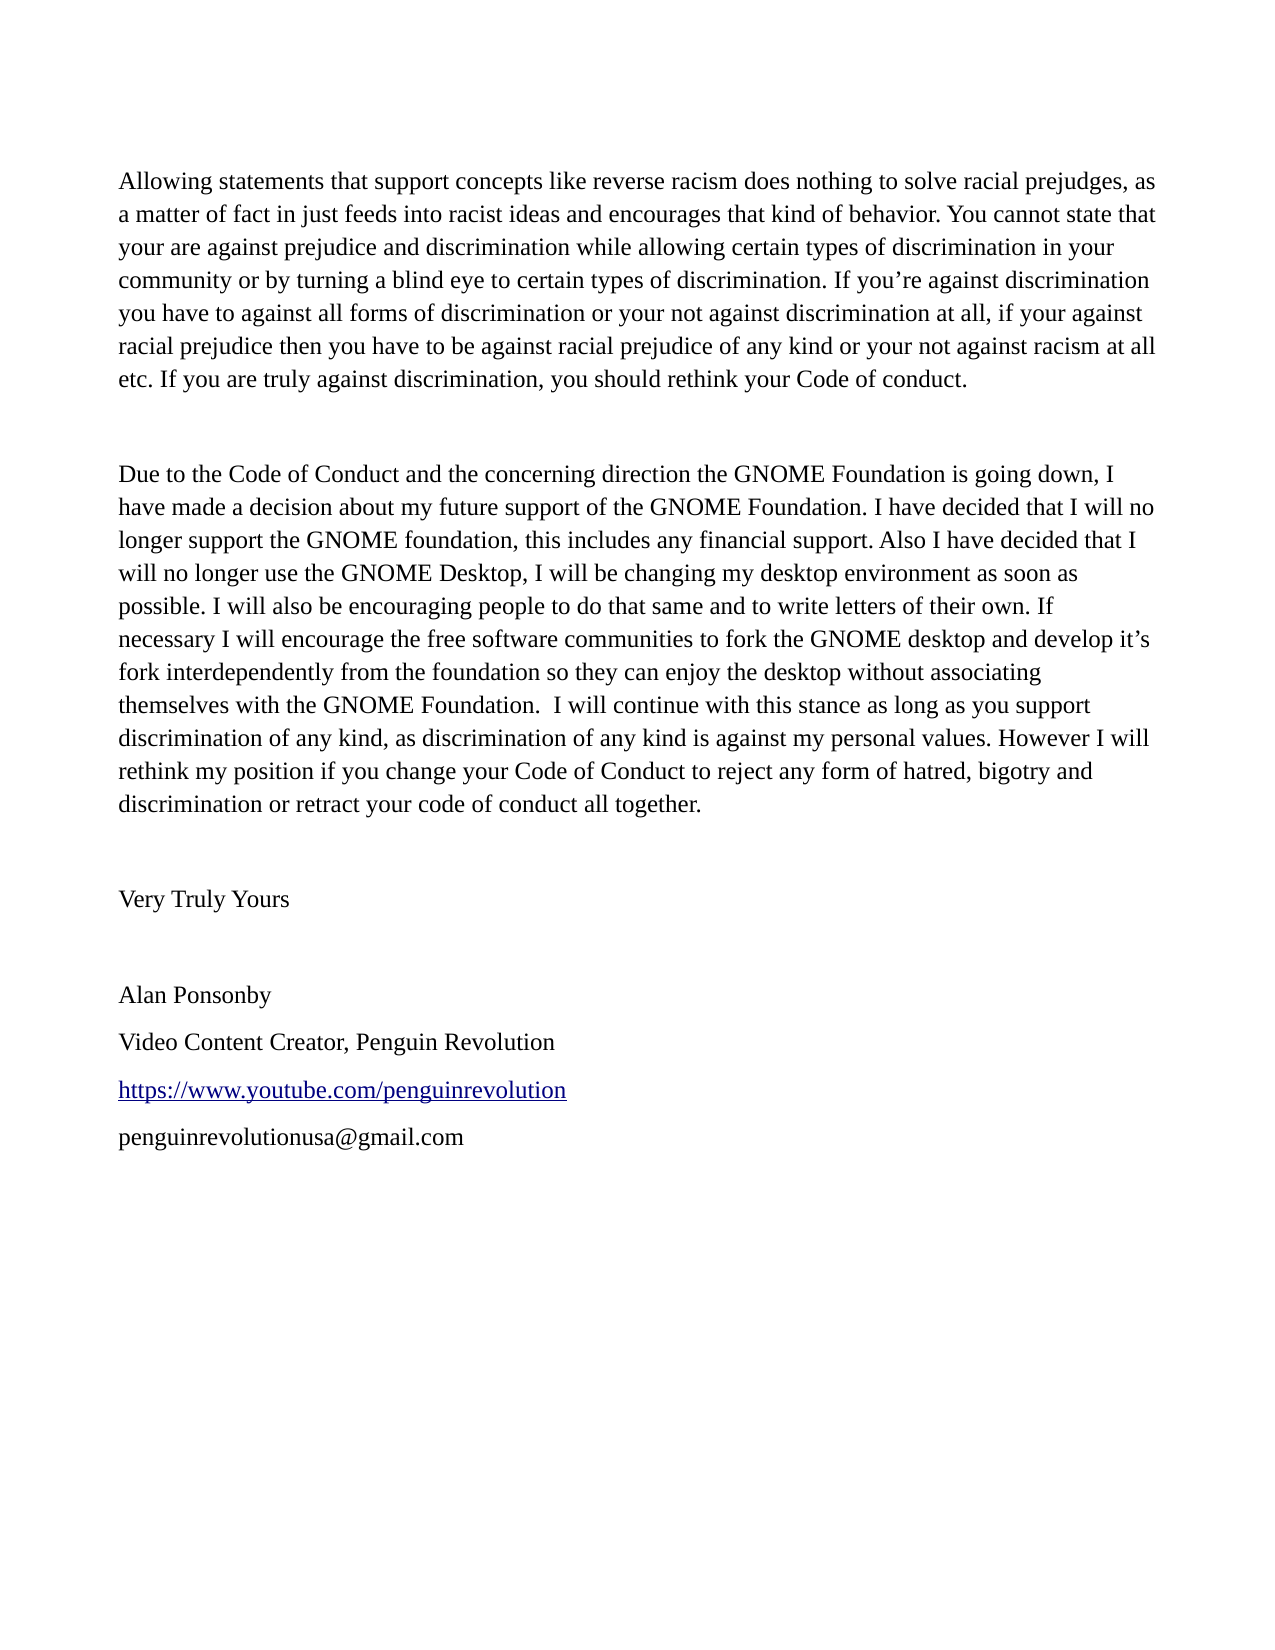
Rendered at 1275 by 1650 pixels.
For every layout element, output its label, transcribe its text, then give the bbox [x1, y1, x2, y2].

text penguinrevolutionusa@gmail.com [118, 1122, 1157, 1151]
text Allowing statements that support concepts like reverse racism does nothing to solve racial prejudges, as a matter of fact in just feeds into racist ideas and encourages that kind of behavior. You cannot state that your are against prejudice and discrimination while allowing certain types of discrimination in your community or by turning a blind eye to certain types of discrimination. If you’re against discrimination you have to against all forms of discrimination or your not against discrimination at all, if your against racial prejudice then you have to be against racial prejudice of any kind or your not against racism at all etc. If you are truly against discrimination, you should rethink your Code of conduct. [118, 166, 1157, 393]
text https://www.youtube.com/penguinrevolution [118, 1075, 1157, 1104]
text Due to the Code of Conduct and the concerning direction the GNOME Foundation is going down, I have made a decision about my future support of the GNOME Foundation. I have decided that I will no longer support the GNOME foundation, this includes any financial support. Also I have decided that I will no longer use the GNOME Desktop, I will be changing my desktop environment as soon as possible. I will also be encouraging people to do that same and to write letters of their own. If necessary I will encourage the free software communities to fork the GNOME desktop and develop it’s fork interdependently from the foundation so they can enjoy the desktop without associating themselves with the GNOME Foundation. I will continue with this stance as long as you support discrimination of any kind, as discrimination of any kind is against my personal values. However I will rethink my position if you change your Code of Conduct to reject any form of hatred, bigotry and discrimination or retract your code of conduct all together. [118, 459, 1157, 818]
text Very Truly Yours [118, 884, 1157, 913]
text Video Content Creator, Penguin Revolution [118, 1027, 1157, 1056]
text Alan Ponsonby [118, 980, 1157, 1008]
